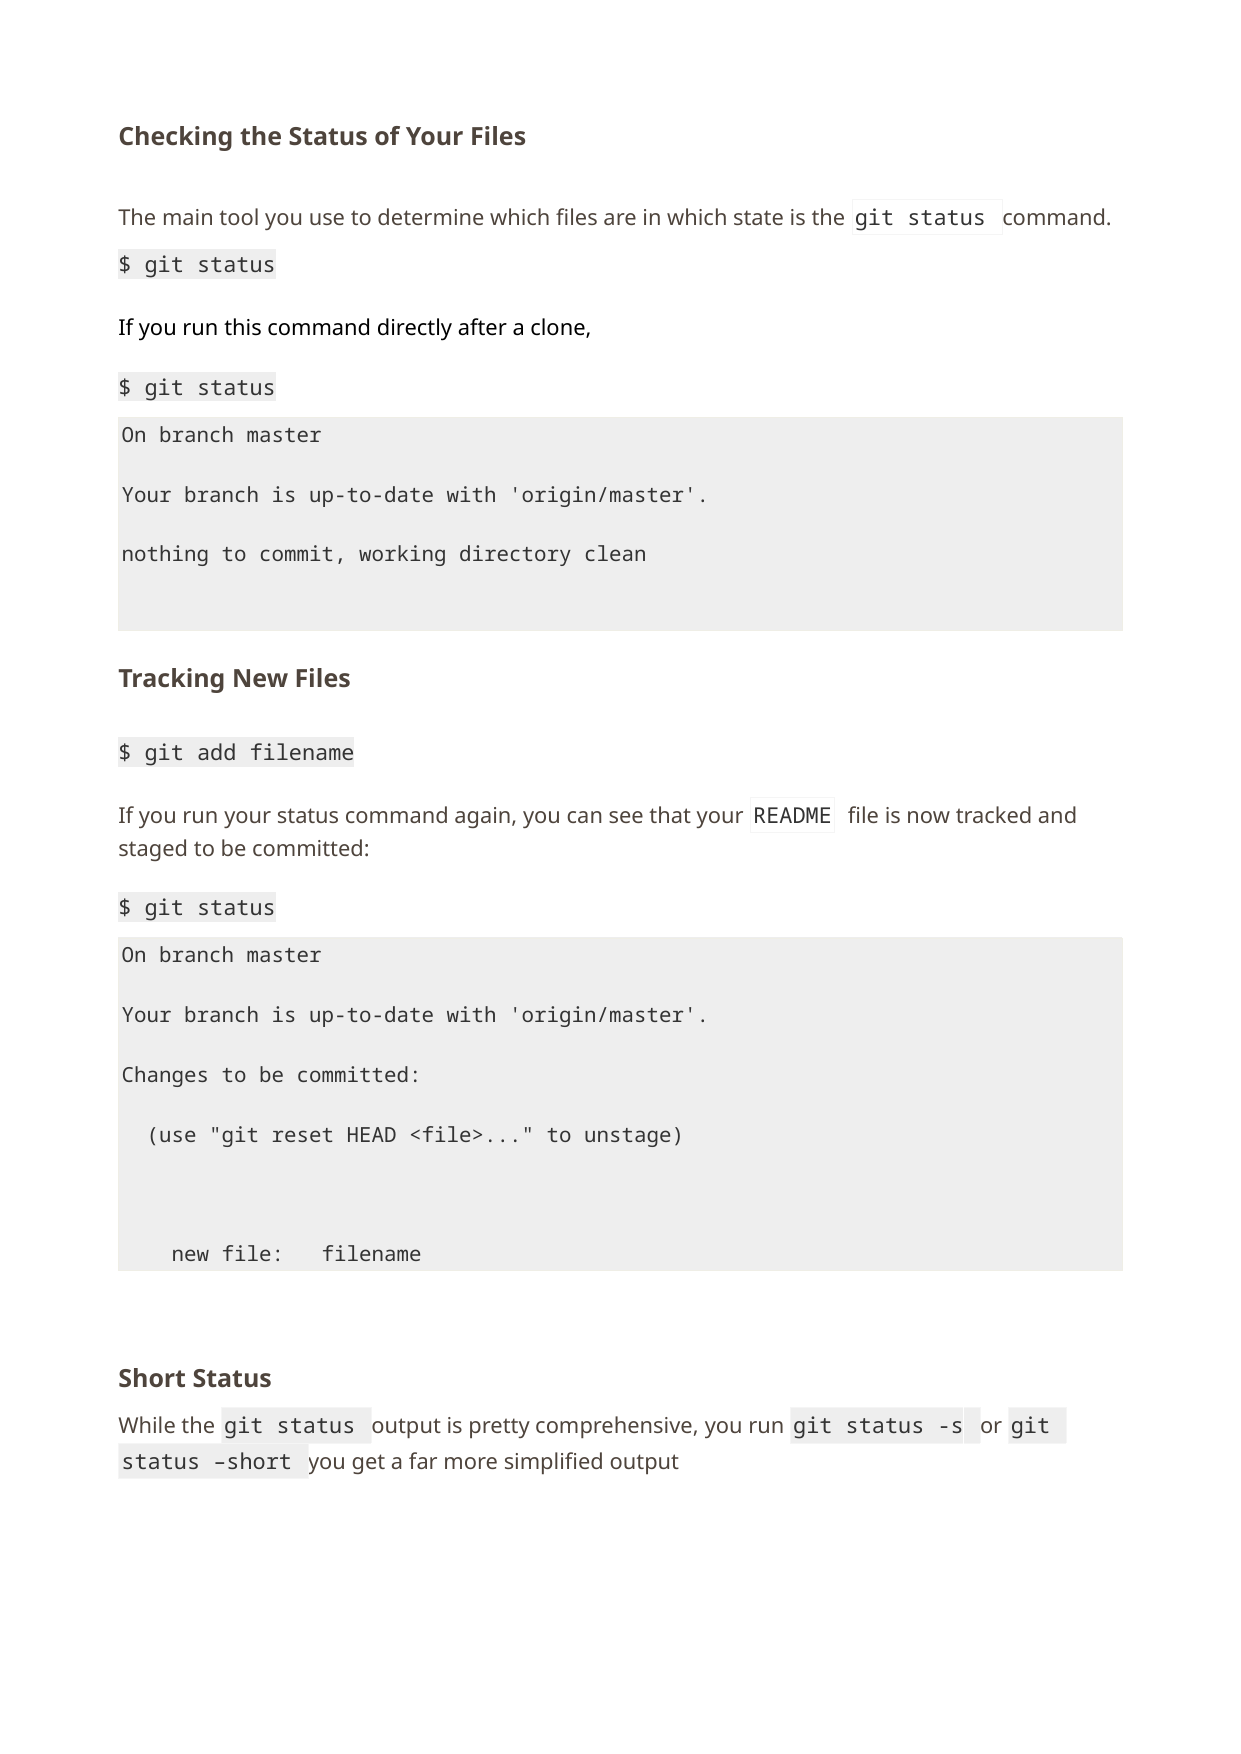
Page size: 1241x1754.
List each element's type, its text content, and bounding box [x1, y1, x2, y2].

text Your branch is up-to-date with 'origin/master'. [119, 477, 1122, 508]
subtitle Checking the Status of Your Files [118, 118, 1122, 152]
text new file: filename [119, 1236, 1122, 1270]
text On branch master [119, 418, 1122, 449]
subtitle Short Status [118, 1360, 1122, 1394]
text The main tool you use to determine which files are in which state is the git status command. [118, 165, 1122, 234]
text On branch master [119, 939, 1122, 969]
text $ git status [118, 249, 1122, 279]
text While the git status output is pretty comprehensive, you run git status -s or git status –short you get a far more simplified output [309, 1407, 1122, 1478]
text $ git status [118, 892, 1122, 922]
text Changes to be committed: [119, 1057, 1122, 1088]
text While the git status output is pretty comprehensive, you run git status -s or git status –short you get a far more simplified output [222, 1408, 371, 1443]
text While the git status output is pretty comprehensive, you run git status -s or git status –short you get a far more simplified output [118, 1407, 221, 1443]
subtitle Tracking New Files [118, 661, 1122, 695]
text nothing to commit, working directory clean [119, 536, 1122, 568]
text Your branch is up-to-date with 'origin/master'. [119, 997, 1122, 1029]
text (use "git reset HEAD <file>..." to unstage) [119, 1116, 1122, 1148]
text If you run your status command again, you can see that your README file is now tracked and staged to be committed: [118, 797, 1122, 862]
text While the git status output is pretty comprehensive, you run git status -s or git status –short you get a far more simplified output [119, 1444, 308, 1478]
text $ git status [118, 372, 1122, 401]
text $ git add filename [118, 737, 1122, 767]
text If you run this command directly after a clone, [118, 312, 1122, 342]
